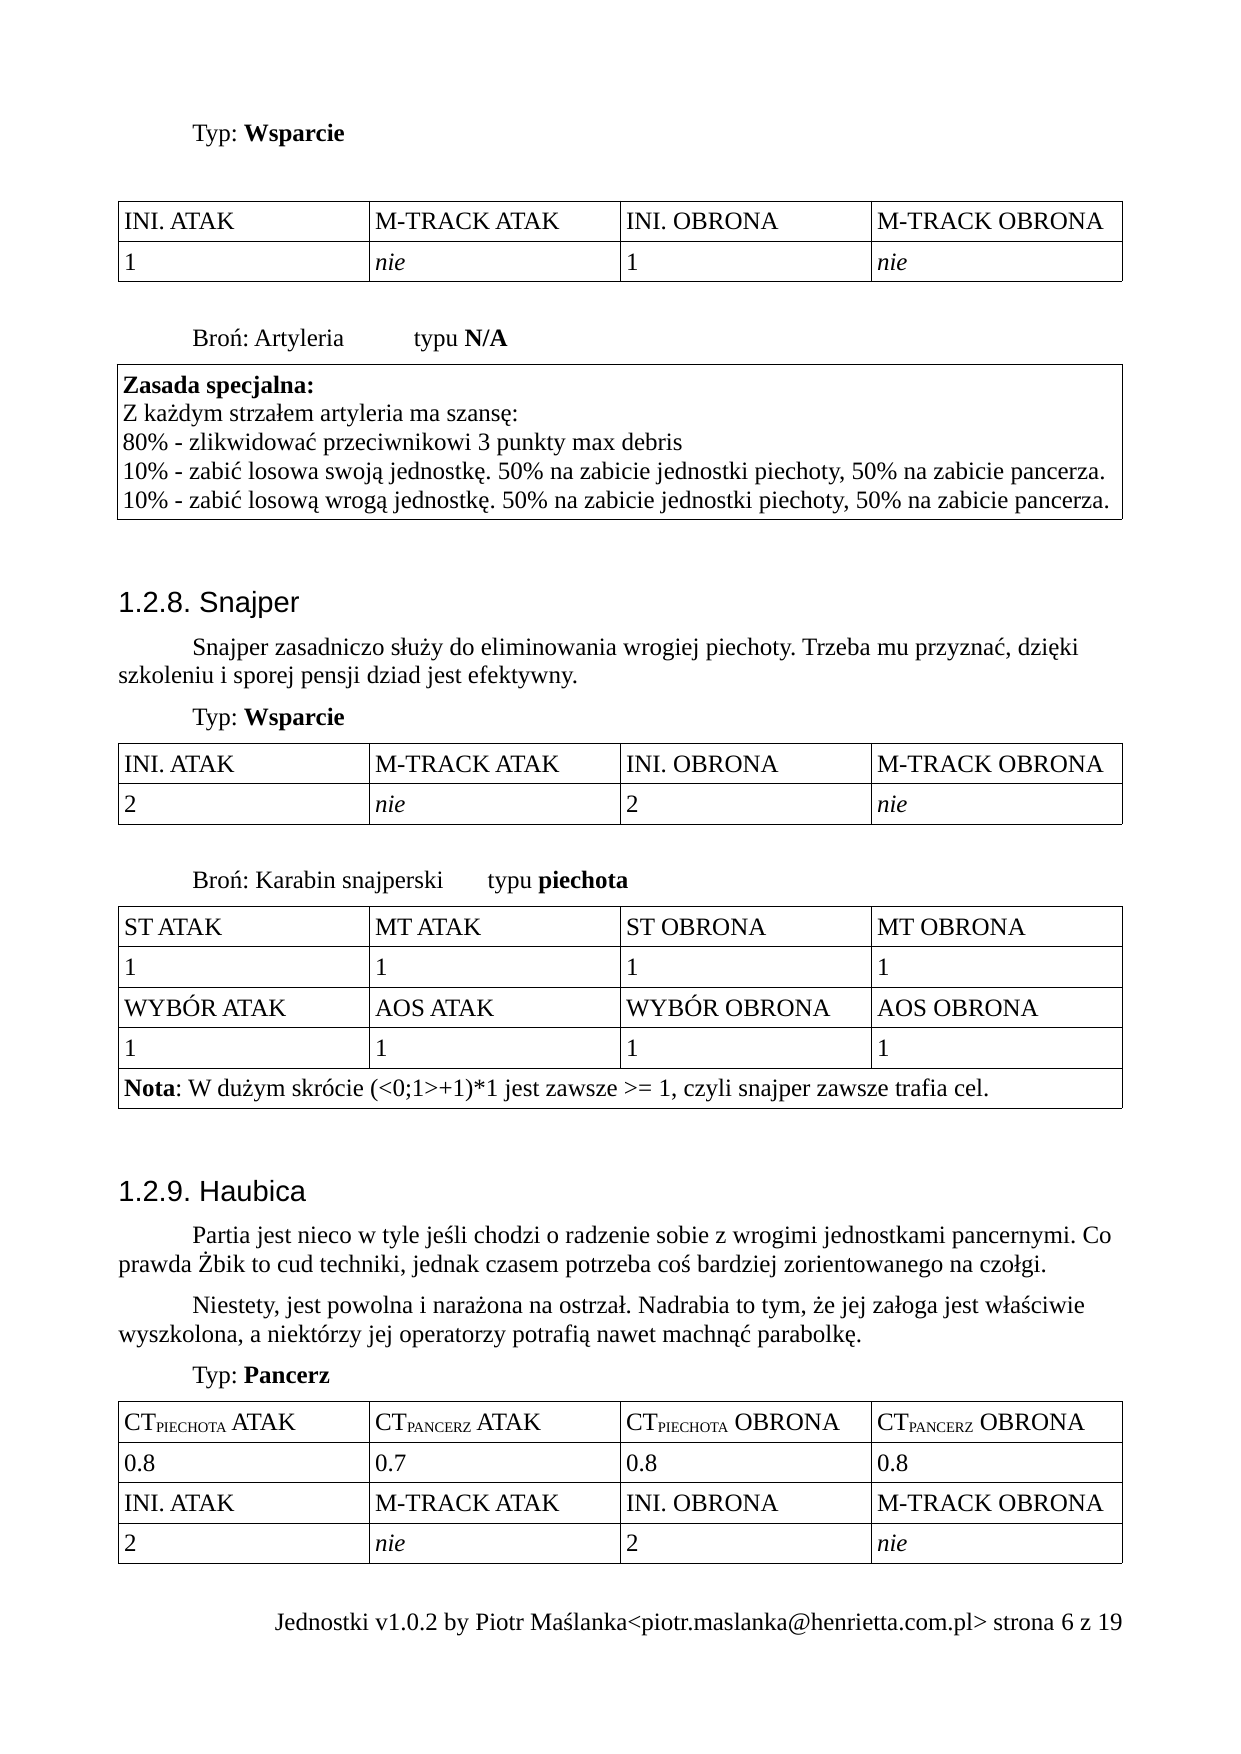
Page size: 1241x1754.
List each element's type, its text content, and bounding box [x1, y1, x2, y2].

table_header CTPANCERZ OBRONA [872, 1402, 1122, 1442]
table_cell 2 [119, 1524, 369, 1563]
table_header M-TRACK ATAK [370, 744, 620, 783]
table_cell 1 [119, 242, 369, 281]
text Broń: Artyleria typu N/A [118, 323, 1122, 351]
table_header INI. OBRONA [621, 744, 871, 783]
table_header M-TRACK OBRONA [872, 1483, 1122, 1522]
table_header AOS OBRONA [872, 988, 1122, 1027]
table_cell 1 [872, 1028, 1122, 1067]
table_header M-TRACK OBRONA [872, 744, 1122, 783]
table_cell nie [872, 1524, 1122, 1563]
table_header Zasada specjalna: Z każdym strzałem artyleria ma szansę: 80% - zlikwidować przeciwnikowi 3 punkty max debris 10% - zabić losowa swoją jednostkę. 50% na zabicie jednostki piechoty, 50% na zabicie pancerza. 10% - zabić losową wrogą jednostkę. 50% na zabicie jednostki piechoty, 50% na zabicie pancerza. [118, 365, 1122, 519]
table_cell 1 [621, 1028, 871, 1067]
subtitle 1.2.8. Snajper [118, 586, 1122, 619]
text Niestety, jest powolna i narażona na ostrzał. Nadrabia to tym, że jej załoga jest właściwie wyszkolona, a niektórzy jej operatorzy potrafią nawet machnąć parabolkę. [118, 1290, 1122, 1348]
text Typ: Wsparcie [118, 118, 1122, 147]
table_cell nie [872, 242, 1122, 281]
table_header CTPANCERZ ATAK [370, 1402, 620, 1442]
text Partia jest nieco w tyle jeśli chodzi o radzenie sobie z wrogimi jednostkami pancernymi. Co prawda Żbik to cud techniki, jednak czasem potrzeba coś bardziej zorientowanego na czołgi. [118, 1220, 1122, 1278]
text Typ: Wsparcie [118, 702, 1122, 730]
text Snajper zasadniczo służy do eliminowania wrogiej piechoty. Trzeba mu przyznać, dzięki szkoleniu i sporej pensji dziad jest efektywny. [118, 632, 1122, 689]
table_cell 1 [370, 947, 620, 987]
table_header M-TRACK ATAK [370, 1483, 620, 1522]
table_header CTPIECHOTA ATAK [119, 1402, 369, 1442]
table_header WYBÓR OBRONA [621, 988, 871, 1027]
table_cell 1 [621, 947, 871, 987]
table_header INI. OBRONA [621, 1483, 871, 1522]
subtitle 1.2.9. Haubica [118, 1174, 1122, 1208]
text Broń: Karabin snajperski typu piechota [118, 865, 1122, 893]
table_cell nie [370, 784, 620, 823]
table_header MT OBRONA [872, 907, 1122, 946]
table_cell 0.7 [370, 1443, 620, 1482]
table_cell 1 [370, 1028, 620, 1067]
table_header Nota: W dużym skrócie (<0;1>+1)*1 jest zawsze >= 1, czyli snajper zawsze trafia cel. [119, 1069, 1122, 1108]
table_header INI. ATAK [119, 1483, 369, 1522]
table_cell 1 [872, 947, 1122, 987]
table_cell nie [872, 784, 1122, 823]
table_cell 0.8 [119, 1443, 369, 1482]
table_header M-TRACK ATAK [370, 202, 620, 241]
table_header INI. OBRONA [621, 202, 871, 241]
table_cell 0.8 [621, 1443, 871, 1482]
table_cell 2 [621, 784, 871, 823]
table_header M-TRACK OBRONA [872, 202, 1122, 241]
table_header ST OBRONA [621, 907, 871, 946]
table_header INI. ATAK [119, 744, 369, 783]
text Typ: Pancerz [118, 1360, 1122, 1389]
table_cell 2 [621, 1524, 871, 1563]
table_header MT ATAK [370, 907, 620, 946]
table_header INI. ATAK [119, 202, 369, 241]
table_cell 1 [119, 947, 369, 987]
table_cell nie [370, 242, 620, 281]
table_cell 1 [119, 1028, 369, 1067]
table_cell 1 [621, 242, 871, 281]
table_header CTPIECHOTA OBRONA [621, 1402, 871, 1442]
table_cell 2 [119, 784, 369, 823]
table_header WYBÓR ATAK [119, 988, 369, 1027]
table_header AOS ATAK [370, 988, 620, 1027]
table_cell nie [370, 1524, 620, 1563]
table_cell 0.8 [872, 1443, 1122, 1482]
table_header ST ATAK [119, 907, 369, 946]
